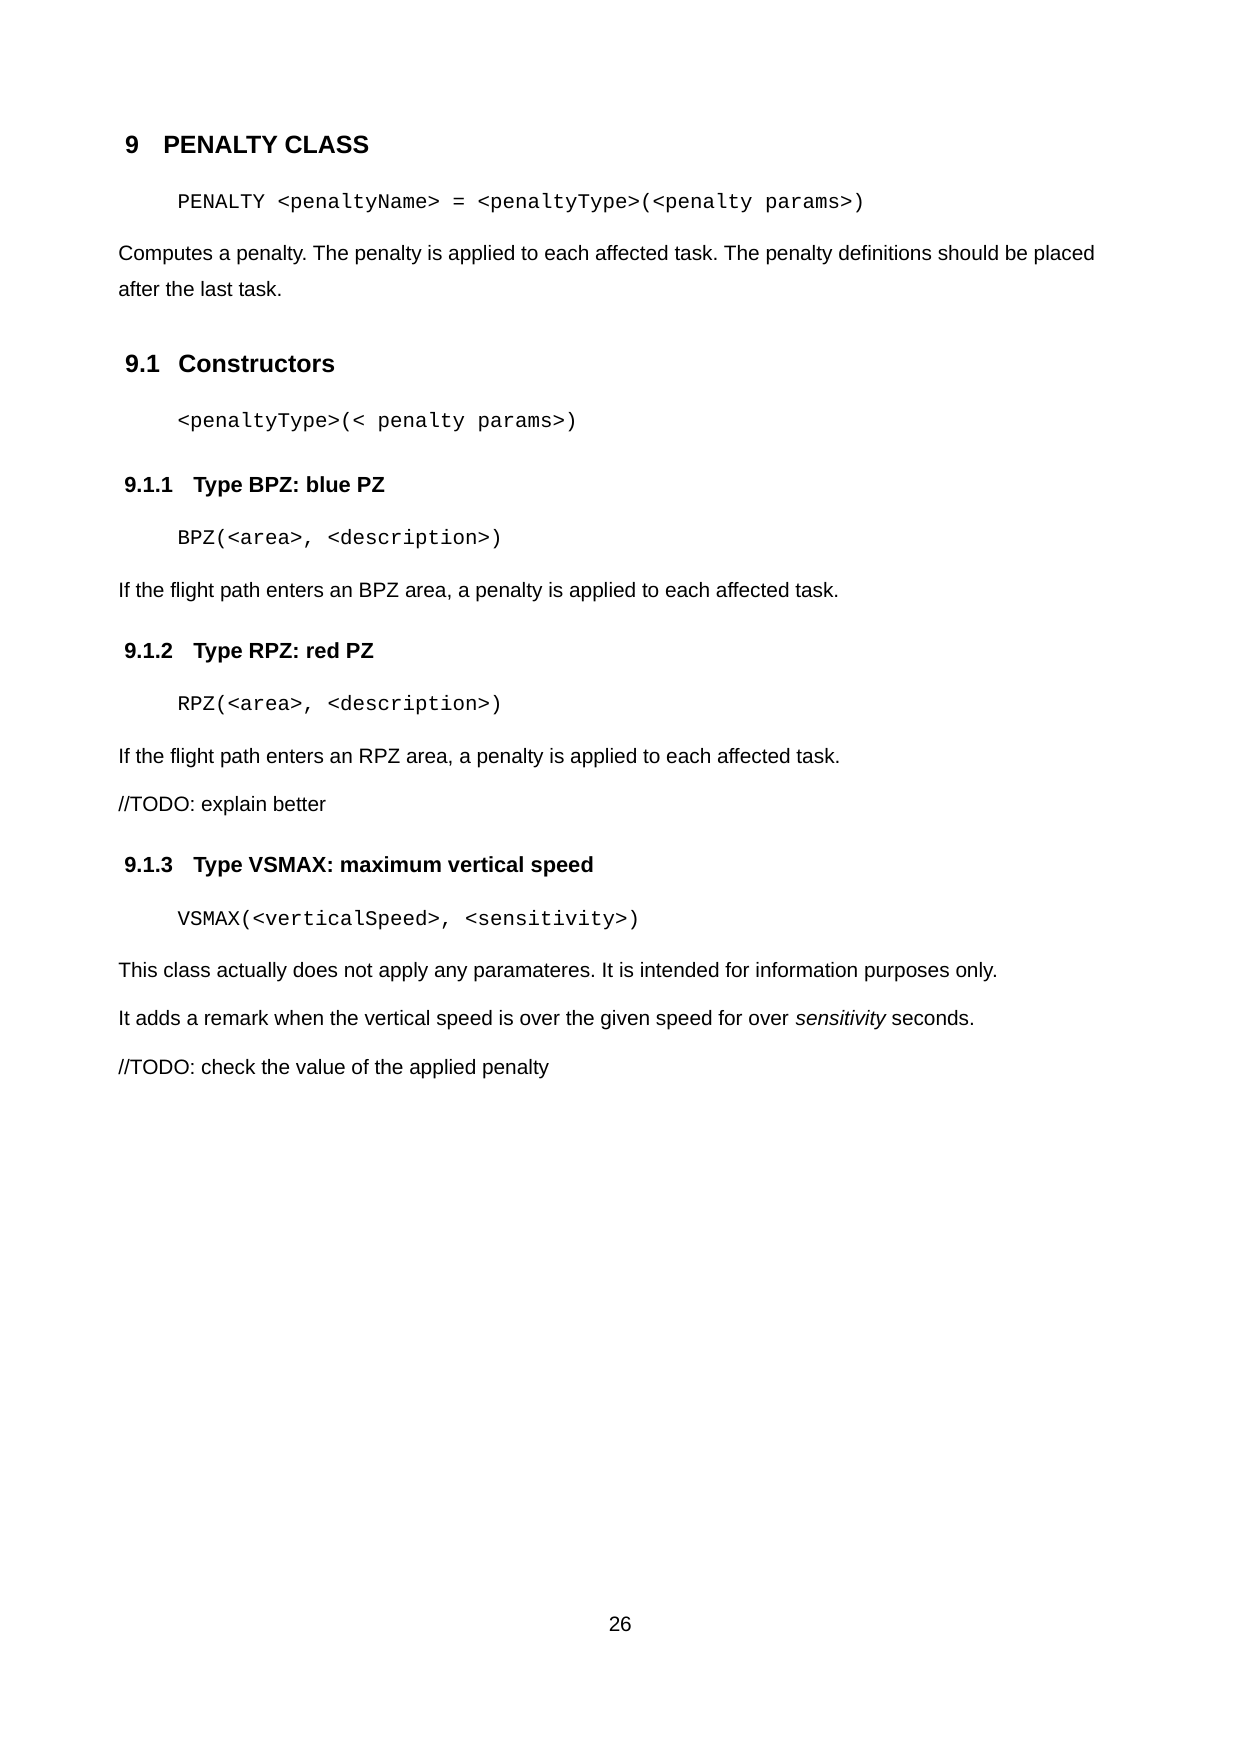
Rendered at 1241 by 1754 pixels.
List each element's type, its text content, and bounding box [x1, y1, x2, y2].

subtitle Type RPZ: red PZ [118, 638, 1122, 663]
text //TODO: check the value of the applied penalty [118, 1055, 1122, 1079]
subtitle Constructors [118, 349, 1122, 378]
subtitle Type VSMAX: maximum vertical speed [118, 852, 1122, 877]
subtitle PENALTY class [118, 130, 1122, 159]
text Computes a penalty. The penalty is applied to each affected task. The penalty definitions should be placed after the last task. [118, 241, 1122, 301]
text VSMAX(<verticalSpeed>, <sensitivity>) [177, 908, 1063, 931]
subtitle Type BPZ: blue PZ [118, 472, 1122, 497]
text If the flight path enters an BPZ area, a penalty is applied to each affected task. [118, 577, 1122, 601]
text BPZ(<area>, <description>) [177, 527, 1063, 551]
text RPZ(<area>, <description>) [177, 693, 1063, 717]
text //TODO: explain better [118, 792, 1122, 816]
text It adds a remark when the vertical speed is over the given speed for over sensitivity seconds. [118, 1006, 1122, 1030]
text If the flight path enters an RPZ area, a penalty is applied to each affected task. [118, 743, 1122, 767]
text PENALTY <penaltyName> = <penaltyType>(<penalty params>) [177, 191, 1063, 214]
text <penaltyType>(< penalty params>) [177, 410, 1063, 433]
text This class actually does not apply any paramateres. It is intended for information purposes only. [118, 958, 1122, 982]
